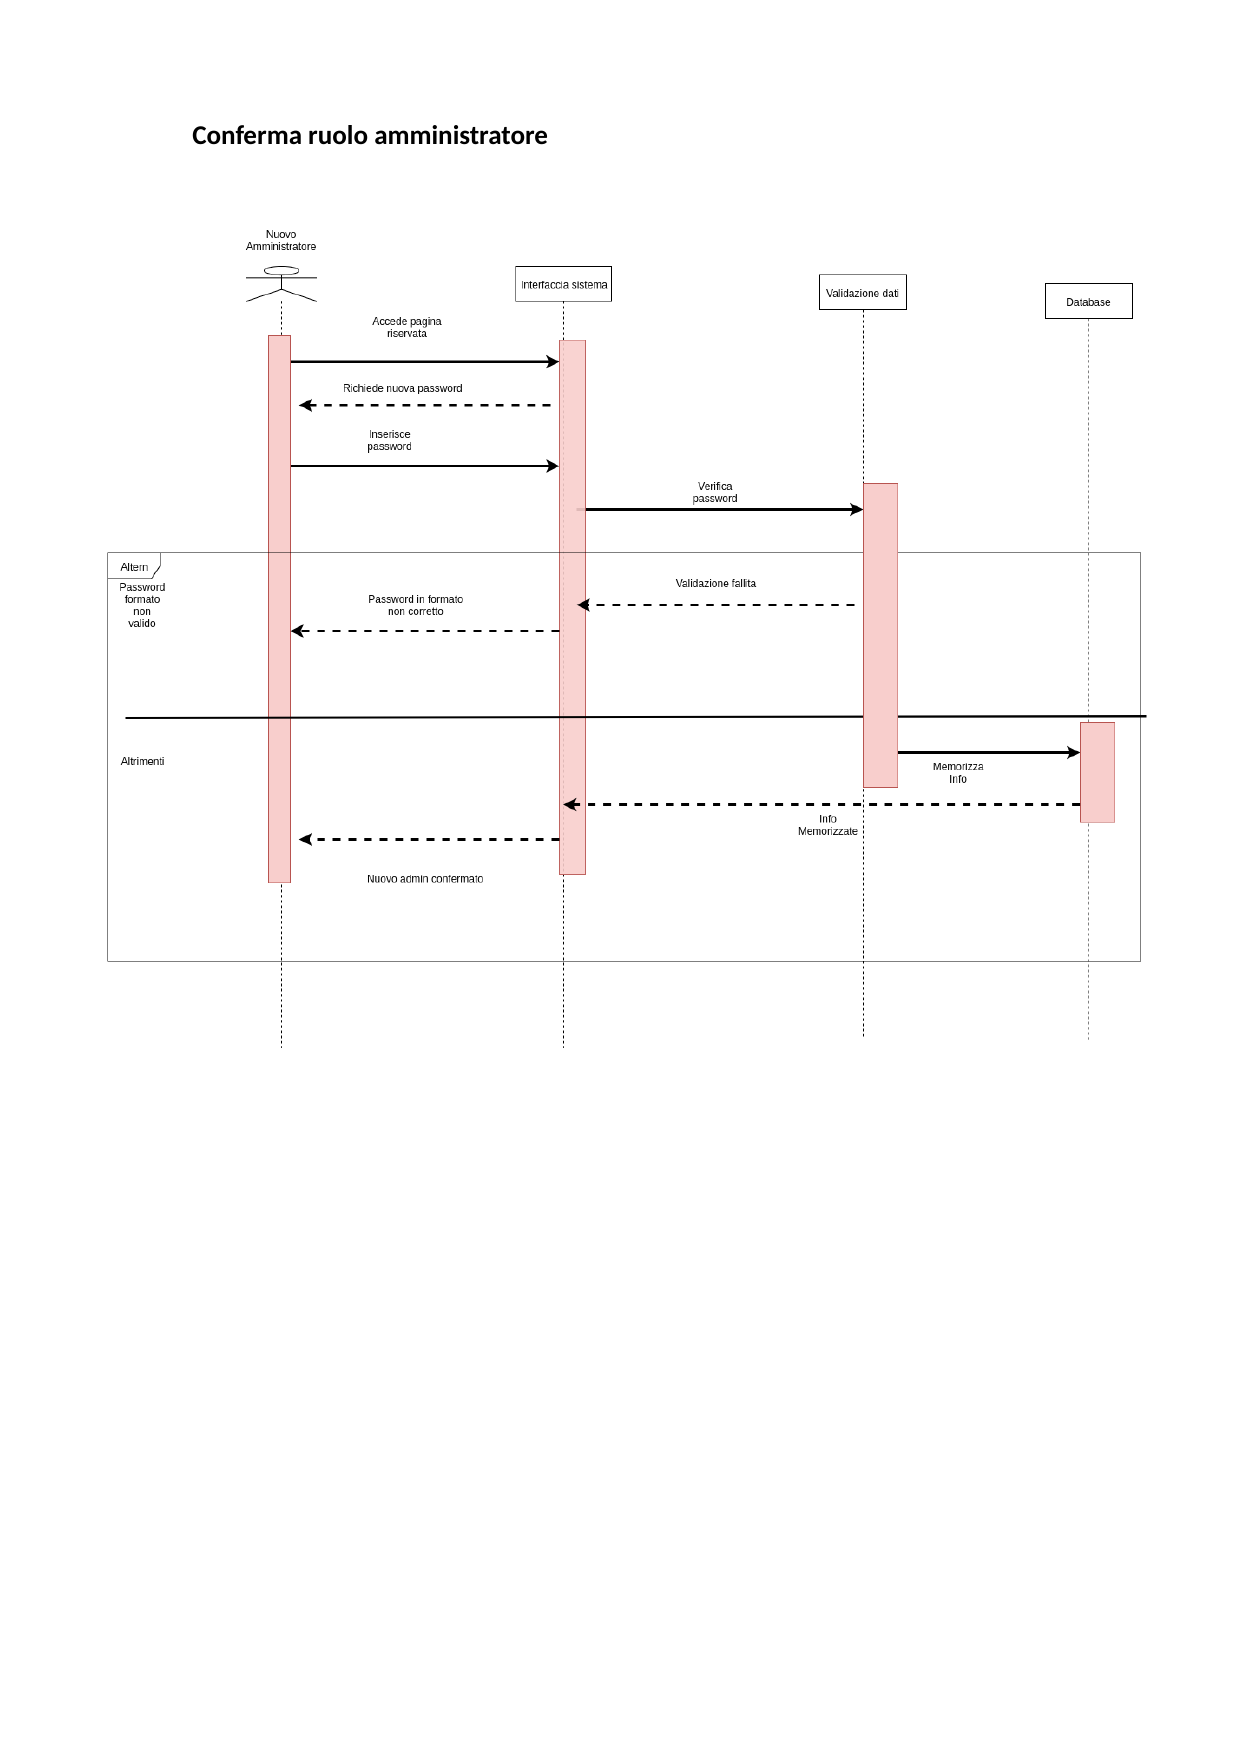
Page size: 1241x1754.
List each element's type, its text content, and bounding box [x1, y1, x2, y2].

text Conferma ruolo amministratore [118, 118, 1137, 151]
